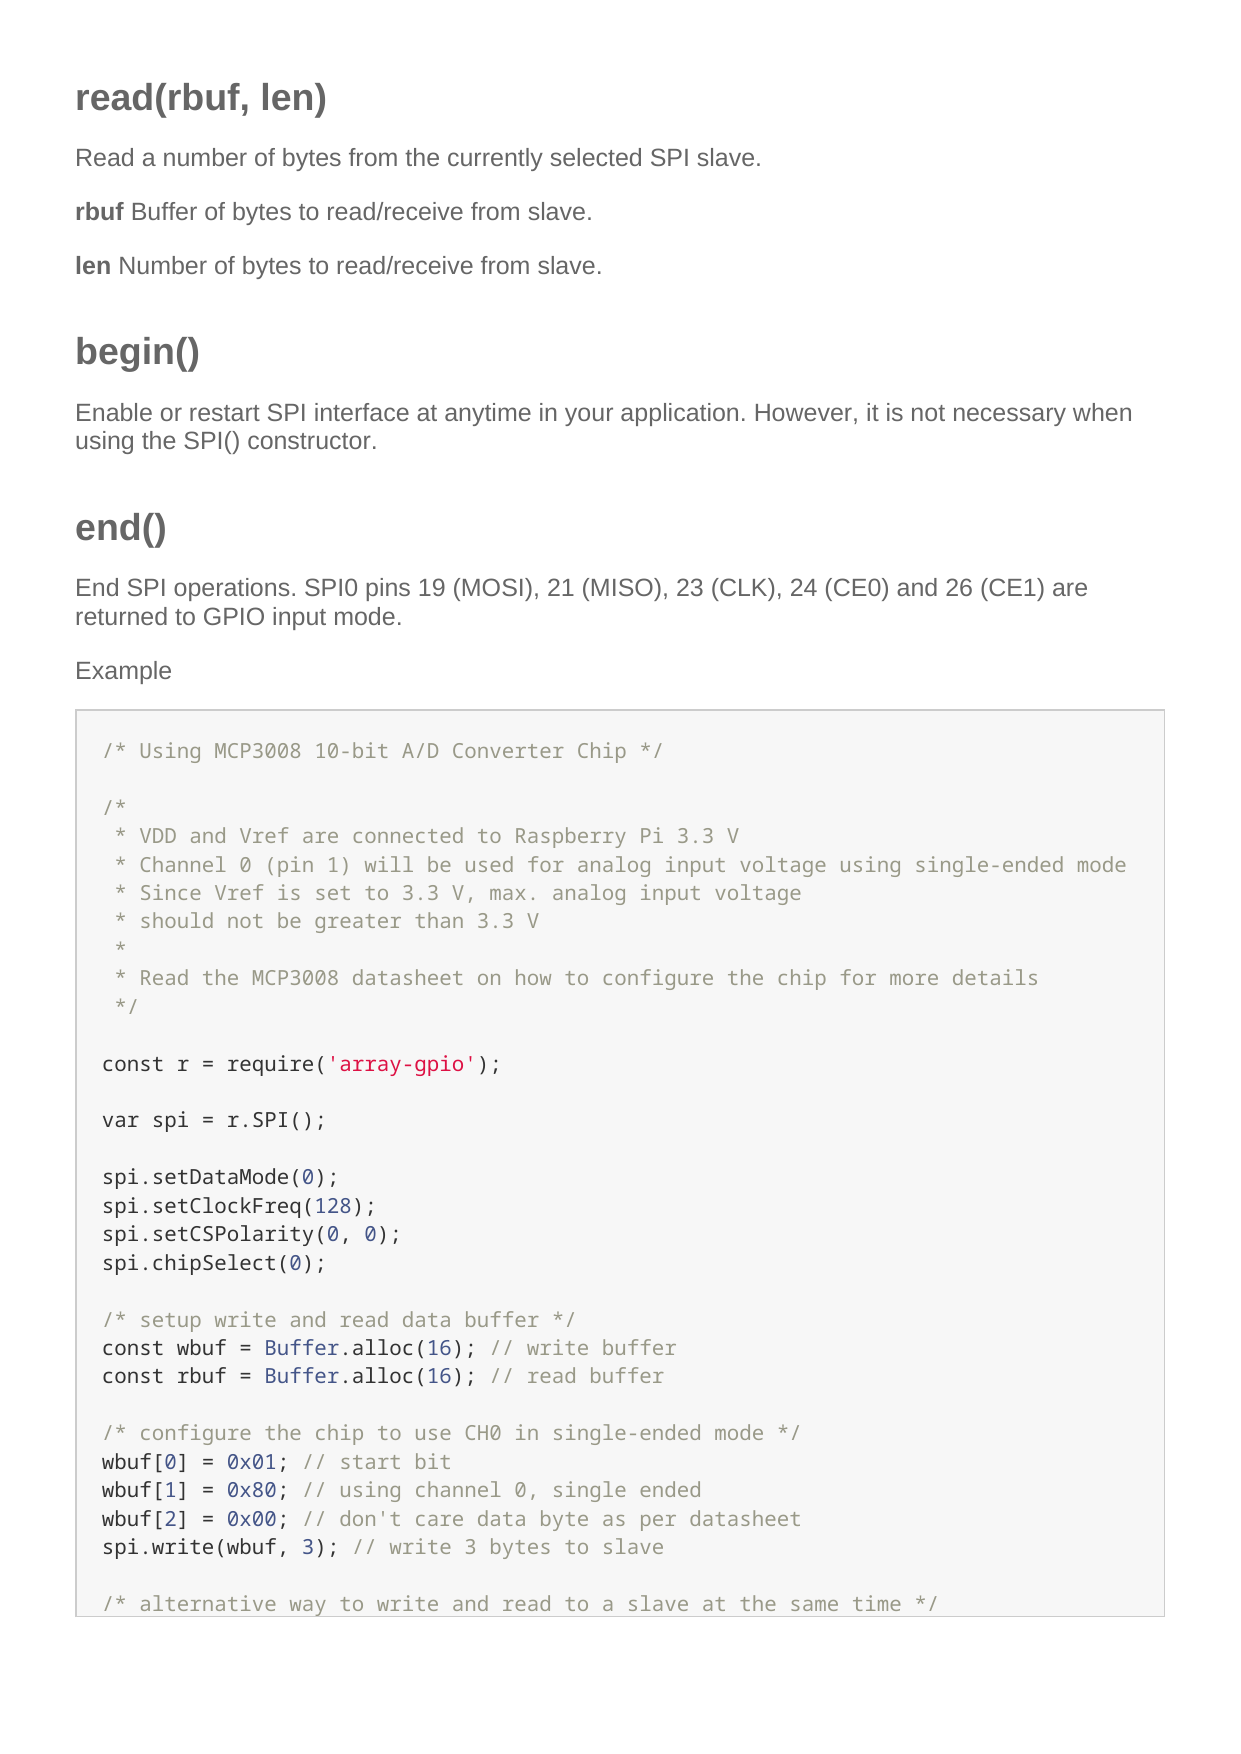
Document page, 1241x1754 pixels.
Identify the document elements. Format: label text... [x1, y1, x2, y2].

text read(rbuf, len) [75, 75, 1165, 118]
text /* [77, 766, 1164, 795]
text * VDD and Vref are connected to Raspberry Pi 3.3 V [77, 795, 1164, 823]
text const wbuf = Buffer.alloc(16); // write buffer [77, 1307, 1164, 1335]
text spi.setCSPolarity(0, 0); [77, 1193, 1164, 1221]
text * Read the MCP3008 datasheet on how to configure the chip for more details [77, 937, 1164, 965]
text spi.setDataMode(0); [77, 1136, 1164, 1164]
text end() [75, 505, 1165, 548]
text spi.setClockFreq(128); [77, 1164, 1164, 1193]
text wbuf[2] = 0x00; // don't care data byte as per datasheet [77, 1477, 1164, 1506]
text End SPI operations. SPI0 pins 19 (MOSI), 21 (MISO), 23 (CLK), 24 (CE0) and 26 (CE1) are returned to GPIO input mode. [75, 573, 1165, 631]
text /* Using MCP3008 10-bit A/D Converter Chip */ [77, 711, 1164, 738]
text var spi = r.SPI(); [77, 1079, 1164, 1107]
text * Since Vref is set to 3.3 V, max. analog input voltage [77, 852, 1164, 880]
text spi.write(wbuf, 3); // write 3 bytes to slave [77, 1506, 1164, 1534]
text rbuf Buffer of bytes to read/receive from slave. [75, 197, 1165, 226]
text Enable or restart SPI interface at anytime in your application. However, it is not necessary when using the SPI() constructor. [75, 397, 1165, 455]
text /* alternative way to write and read to a slave at the same time */ [77, 1562, 1164, 1616]
text spi.chipSelect(0); [77, 1221, 1164, 1250]
text Read a number of bytes from the currently selected SPI slave. [75, 143, 1165, 172]
text * Channel 0 (pin 1) will be used for analog input voltage using single-ended mode [77, 823, 1164, 852]
text const rbuf = Buffer.alloc(16); // read buffer [77, 1335, 1164, 1363]
text Example [75, 656, 1165, 684]
text */ [77, 965, 1164, 994]
text wbuf[0] = 0x01; // start bit [77, 1420, 1164, 1449]
text const r = require('array-gpio'); [77, 1022, 1164, 1051]
text * should not be greater than 3.3 V [77, 880, 1164, 908]
text begin() [75, 329, 1165, 372]
text len Number of bytes to read/receive from slave. [75, 251, 1165, 279]
text /* configure the chip to use CH0 in single-ended mode */ [77, 1392, 1164, 1420]
text /* setup write and read data buffer */ [77, 1278, 1164, 1307]
text * [77, 908, 1164, 937]
text wbuf[1] = 0x80; // using channel 0, single ended [77, 1449, 1164, 1477]
